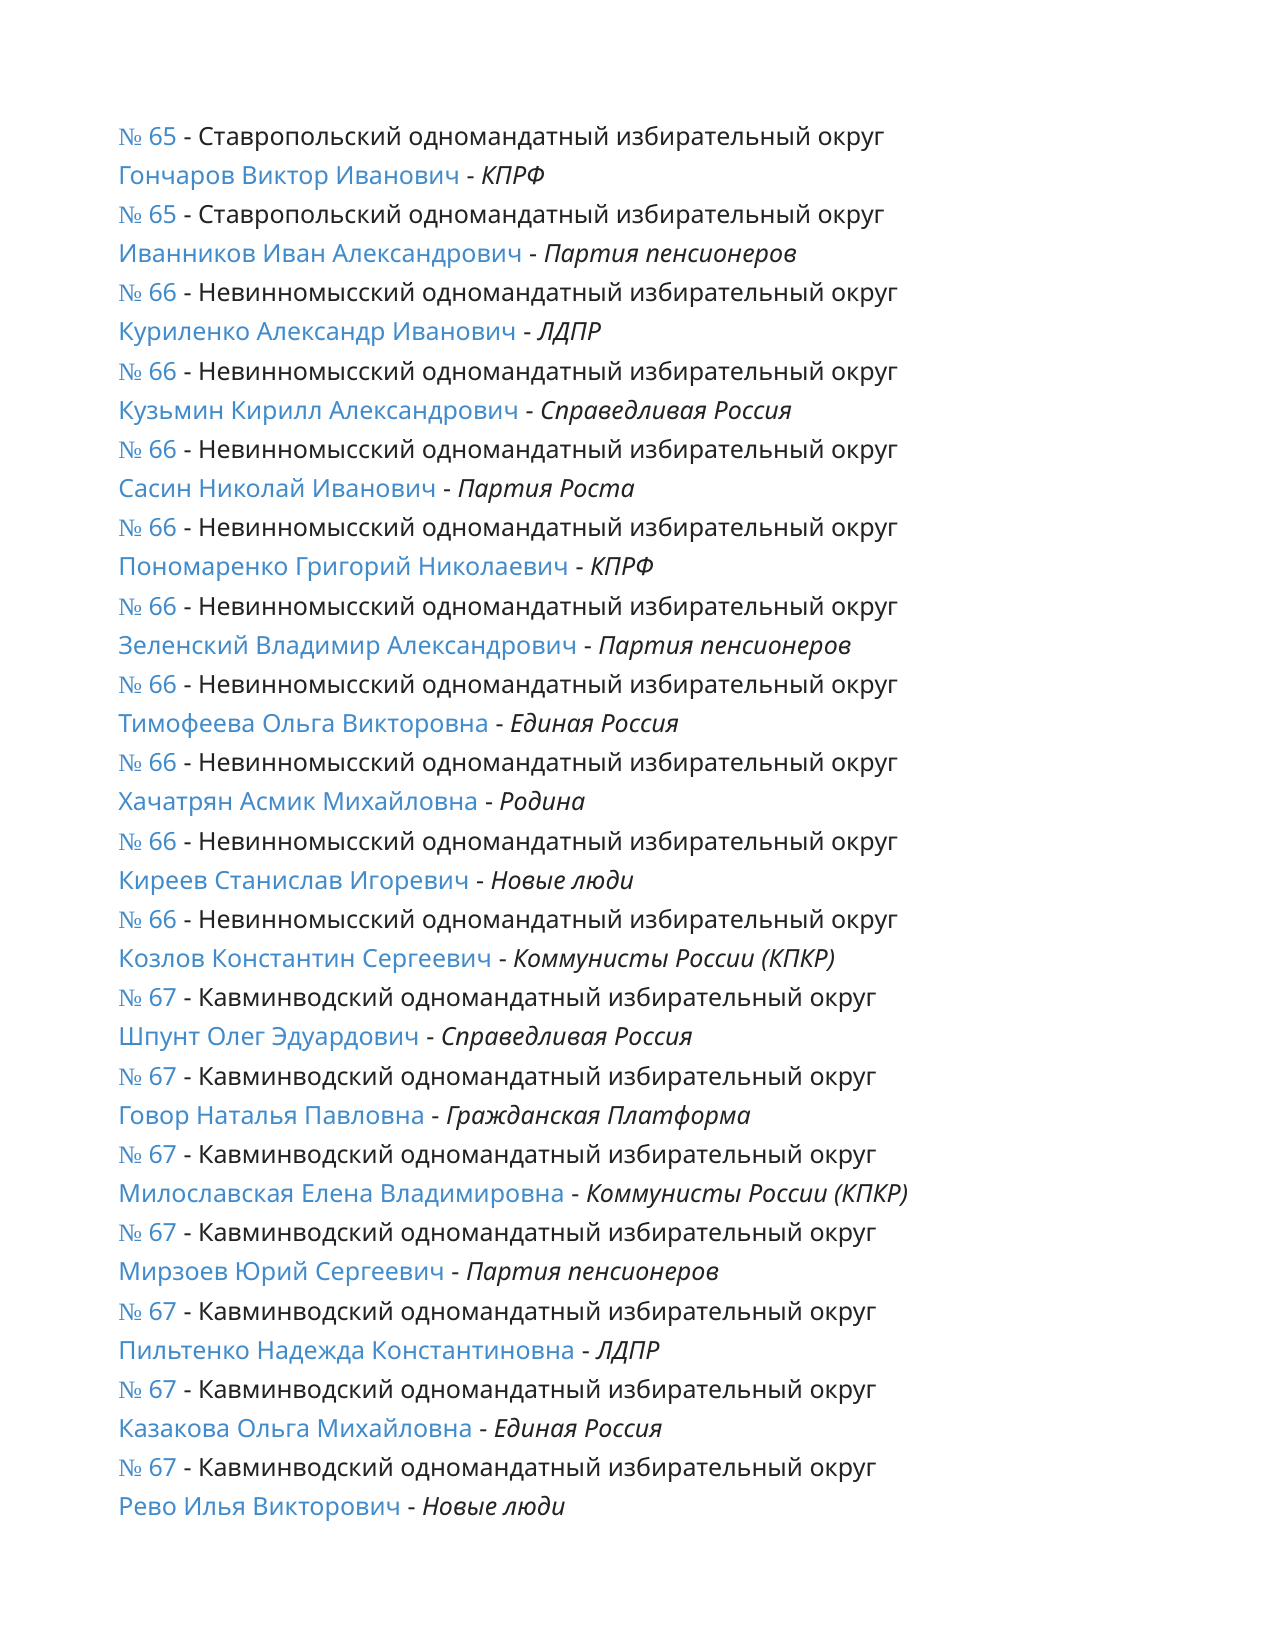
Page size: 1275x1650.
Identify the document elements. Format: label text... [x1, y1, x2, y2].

text Куриленко Александр Иванович - ЛДПР [118, 314, 1157, 348]
text № 67 - Кавминводский одномандатный избирательный округ [118, 1136, 1157, 1171]
text Казакова Ольга Михайловна - Единая Россия [118, 1411, 1157, 1445]
text № 65 - Ставропольский одномандатный избирательный округ [118, 196, 1157, 231]
text № 66 - Невинномысский одномандатный избирательный округ [118, 275, 1157, 309]
text Пильтенко Надежда Константиновна - ЛДПР [118, 1332, 1157, 1366]
text Гончаров Виктор Иванович - КПРФ [118, 157, 1157, 191]
text № 67 - Кавминводский одномандатный избирательный округ [118, 1215, 1157, 1249]
text № 65 - Ставропольский одномандатный избирательный округ [118, 118, 1157, 152]
text Шпунт Олег Эдуардович - Справедливая Россия [118, 1019, 1157, 1053]
text № 66 - Невинномысский одномандатный избирательный округ [118, 901, 1157, 936]
text Зеленский Владимир Александрович - Партия пенсионеров [118, 627, 1157, 661]
text № 66 - Невинномысский одномандатный избирательный округ [118, 823, 1157, 857]
text № 67 - Кавминводский одномандатный избирательный округ [118, 1450, 1157, 1484]
text № 67 - Кавминводский одномандатный избирательный округ [118, 1371, 1157, 1406]
text Мирзоев Юрий Сергеевич - Партия пенсионеров [118, 1254, 1157, 1288]
text Киреев Станислав Игоревич - Новые люди [118, 862, 1157, 896]
text № 66 - Невинномысский одномандатный избирательный округ [118, 588, 1157, 622]
text № 66 - Невинномысский одномандатный избирательный округ [118, 353, 1157, 387]
text № 67 - Кавминводский одномандатный избирательный округ [118, 1058, 1157, 1092]
text № 66 - Невинномысский одномандатный избирательный округ [118, 745, 1157, 779]
text Иванников Иван Александрович - Партия пенсионеров [118, 236, 1157, 270]
text Пономаренко Григорий Николаевич - КПРФ [118, 549, 1157, 583]
text № 66 - Невинномысский одномандатный избирательный округ [118, 666, 1157, 701]
text Кузьмин Кирилл Александрович - Справедливая Россия [118, 392, 1157, 426]
text № 66 - Невинномысский одномандатный избирательный округ [118, 431, 1157, 466]
text Говор Наталья Павловна - Гражданская Платформа [118, 1097, 1157, 1131]
text Рево Илья Викторович - Новые люди [118, 1489, 1157, 1523]
text Сасин Николай Иванович - Партия Роста [118, 471, 1157, 505]
text Хачатрян Асмик Михайловна - Родина [118, 784, 1157, 818]
text Милославская Елена Владимировна - Коммунисты России (КПКР) [118, 1176, 1157, 1210]
text Козлов Константин Сергеевич - Коммунисты России (КПКР) [118, 941, 1157, 975]
text № 67 - Кавминводский одномандатный избирательный округ [118, 980, 1157, 1014]
text № 67 - Кавминводский одномандатный избирательный округ [118, 1293, 1157, 1327]
text Тимофеева Ольга Викторовна - Единая Россия [118, 706, 1157, 740]
text № 66 - Невинномысский одномандатный избирательный округ [118, 510, 1157, 544]
